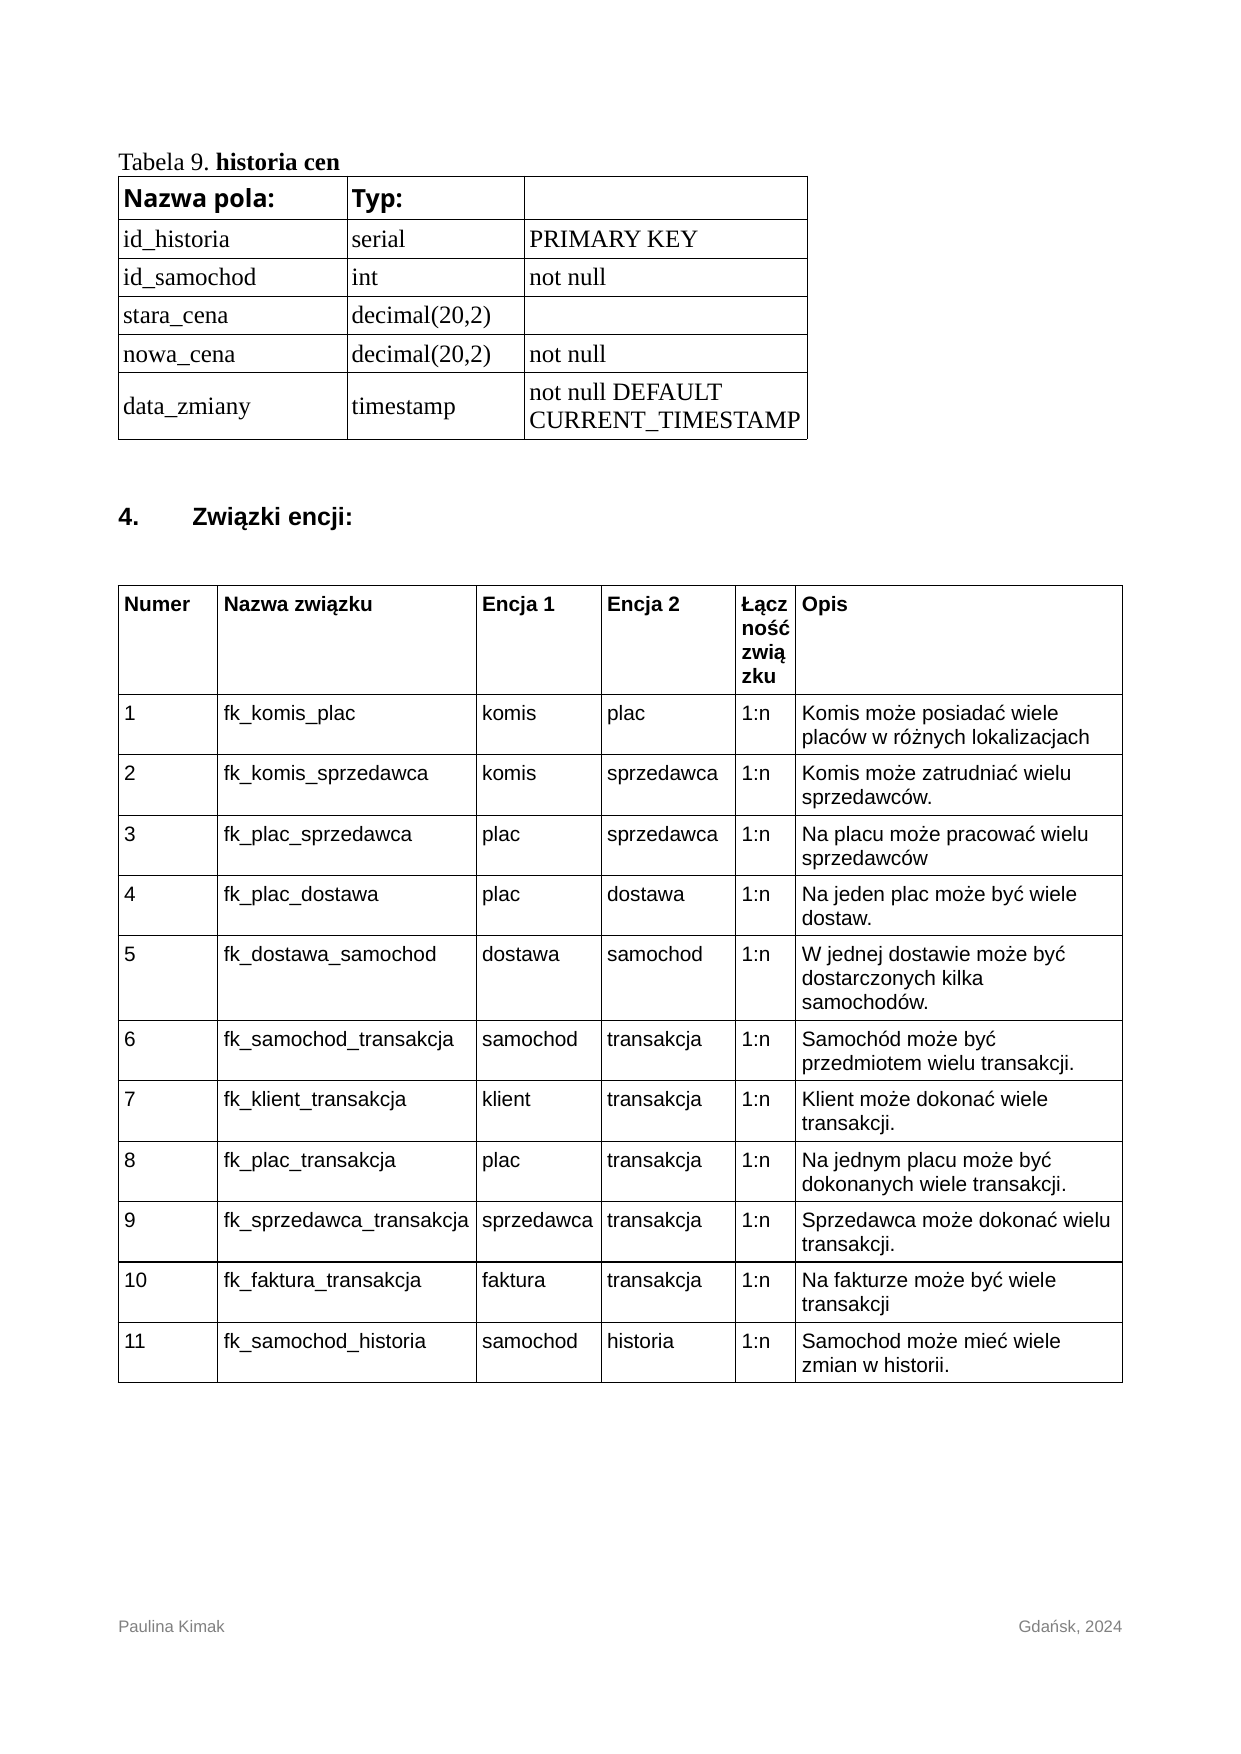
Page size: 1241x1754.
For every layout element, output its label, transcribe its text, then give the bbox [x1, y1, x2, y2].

table_cell fk_faktura_transakcja [218, 1263, 476, 1322]
table_cell 4 [119, 876, 217, 935]
table_cell int [348, 259, 524, 296]
table_cell 10 [119, 1263, 217, 1322]
table_cell 8 [119, 1142, 217, 1201]
table_cell 2 [119, 755, 217, 814]
table_cell samochod [477, 1021, 601, 1080]
table_cell Na jeden plac może być wiele dostaw. [796, 876, 1122, 935]
table_header Encja 1 [477, 586, 601, 694]
table_cell plac [602, 695, 735, 754]
subtitle Związki encji: [118, 502, 1122, 531]
table_cell fk_komis_sprzedawca [218, 755, 476, 814]
table_cell Na jednym placu może być dokonanych wiele transakcji. [796, 1142, 1122, 1201]
table_cell plac [477, 1142, 601, 1201]
table_cell 1:n [736, 1142, 795, 1201]
table_header Nazwa pola: [119, 177, 347, 219]
table_cell id_samochod [119, 259, 347, 296]
table_cell 6 [119, 1021, 217, 1080]
table_cell samochod [477, 1323, 601, 1382]
table_cell komis [477, 695, 601, 754]
table_cell Klient może dokonać wiele transakcji. [796, 1081, 1122, 1141]
table_cell dostawa [602, 876, 735, 935]
table_cell fk_komis_plac [218, 695, 476, 754]
table_header Encja 2 [602, 586, 735, 694]
table_cell Samochód może być przedmiotem wielu transakcji. [796, 1021, 1122, 1080]
table_cell 9 [119, 1202, 217, 1261]
table_cell fk_plac_sprzedawca [218, 816, 476, 875]
table_cell plac [477, 816, 601, 875]
table_cell Samochod może mieć wiele zmian w historii. [796, 1323, 1122, 1382]
table_cell 1 [119, 695, 217, 754]
text Tabela 9. historia cen [118, 147, 1122, 176]
table_cell 3 [119, 816, 217, 875]
table_cell transakcja [602, 1142, 735, 1201]
table_cell 1:n [736, 695, 795, 754]
table_header [525, 177, 807, 219]
table_cell PRIMARY KEY [525, 220, 807, 257]
table_cell 1:n [736, 1323, 795, 1382]
table_cell [525, 297, 807, 334]
table_cell 1:n [736, 1202, 795, 1261]
table_cell 1:n [736, 876, 795, 935]
table_cell data_zmiany [119, 373, 347, 439]
table_cell 7 [119, 1081, 217, 1141]
table_cell id_historia [119, 220, 347, 257]
table_cell sprzedawca [477, 1202, 601, 1261]
table_cell fk_sprzedawca_transakcja [218, 1202, 476, 1261]
table_cell komis [477, 755, 601, 814]
table_header Łączność związku [736, 586, 795, 694]
table_cell 5 [119, 936, 217, 1020]
table_cell Na fakturze może być wiele transakcji [796, 1263, 1122, 1322]
table_cell sprzedawca [602, 816, 735, 875]
table_cell stara_cena [119, 297, 347, 334]
table_cell plac [477, 876, 601, 935]
table_cell fk_klient_transakcja [218, 1081, 476, 1141]
table_header Opis [796, 586, 1122, 694]
table_cell 1:n [736, 755, 795, 814]
table_cell Komis może posiadać wiele placów w różnych lokalizacjach [796, 695, 1122, 754]
table_cell 1:n [736, 936, 795, 1020]
table_cell decimal(20,2) [348, 335, 524, 372]
table_cell 11 [119, 1323, 217, 1382]
table_cell faktura [477, 1263, 601, 1322]
table_cell Komis może zatrudniać wielu sprzedawców. [796, 755, 1122, 814]
table_cell transakcja [602, 1263, 735, 1322]
table_cell klient [477, 1081, 601, 1141]
table_cell not null [525, 259, 807, 296]
table_cell decimal(20,2) [348, 297, 524, 334]
table_cell fk_samochod_historia [218, 1323, 476, 1382]
table_cell Sprzedawca może dokonać wielu transakcji. [796, 1202, 1122, 1261]
table_cell transakcja [602, 1081, 735, 1141]
table_cell fk_dostawa_samochod [218, 936, 476, 1020]
table_cell sprzedawca [602, 755, 735, 814]
table_cell historia [602, 1323, 735, 1382]
table_cell Na placu może pracować wielu sprzedawców [796, 816, 1122, 875]
table_cell fk_plac_dostawa [218, 876, 476, 935]
table_cell timestamp [348, 373, 524, 439]
table_cell samochod [602, 936, 735, 1020]
table_cell not null [525, 335, 807, 372]
table_cell 1:n [736, 1263, 795, 1322]
table_cell transakcja [602, 1021, 735, 1080]
table_cell fk_plac_transakcja [218, 1142, 476, 1201]
table_cell 1:n [736, 1081, 795, 1141]
table_cell not null DEFAULT CURRENT_TIMESTAMP [525, 373, 807, 439]
table_cell 1:n [736, 1021, 795, 1080]
table_cell dostawa [477, 936, 601, 1020]
table_cell 1:n [736, 816, 795, 875]
table_header Numer [119, 586, 217, 694]
table_cell nowa_cena [119, 335, 347, 372]
table_cell serial [348, 220, 524, 257]
table_cell W jednej dostawie może być dostarczonych kilka samochodów. [796, 936, 1122, 1020]
table_cell fk_samochod_transakcja [218, 1021, 476, 1080]
table_cell transakcja [602, 1202, 735, 1261]
table_header Typ: [348, 177, 524, 219]
table_header Nazwa związku [218, 586, 476, 694]
